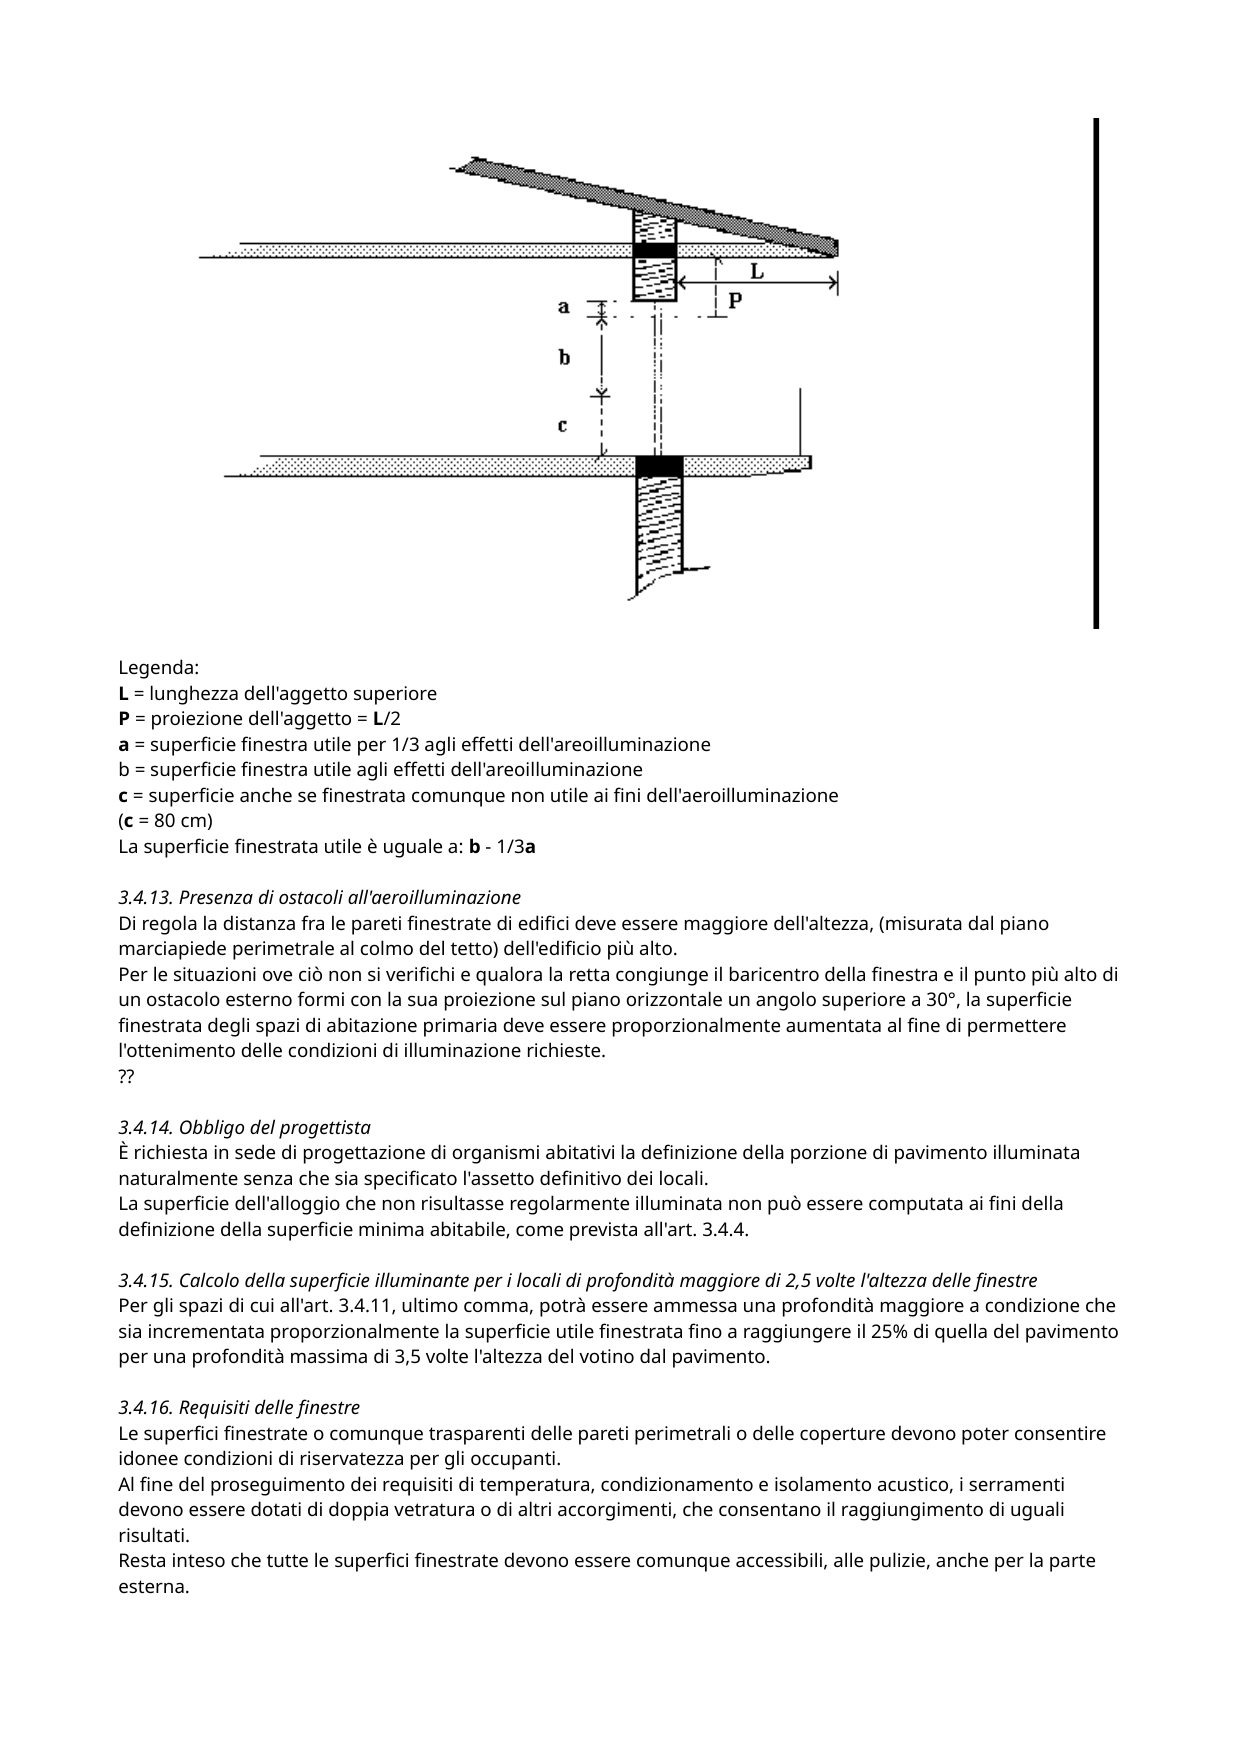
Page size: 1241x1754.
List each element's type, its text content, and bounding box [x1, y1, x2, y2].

text 3.4.14. Obbligo del progettista [118, 1114, 1122, 1139]
text Per le situazioni ove ciò non si verifichi e qualora la retta congiunge il baricentro della finestra e il punto più alto di un ostacolo esterno formi con la sua proiezione sul piano orizzontale un angolo superiore a 30°, la superficie finestrata degli spazi di abitazione primaria deve essere proporzionalmente aumentata al fine di permettere l'ottenimento delle condizioni di illuminazione richieste. [118, 961, 1122, 1063]
text Per gli spazi di cui all'art. 3.4.11, ultimo comma, potrà essere ammessa una profondità maggiore a condizione che sia incrementata proporzionalmente la superficie utile finestrata fino a raggiungere il 25% di quella del pavimento per una profondità massima di 3,5 volte l'altezza del votino dal pavimento. [118, 1293, 1122, 1369]
text 3.4.13. Presenza di ostacoli all'aeroilluminazione [118, 884, 1122, 910]
text È richiesta in sede di progettazione di organismi abitativi la definizione della porzione di pavimento illuminata naturalmente senza che sia specificato l'assetto definitivo dei locali. [118, 1139, 1122, 1191]
text b = superficie finestra utile agli effetti dell'areoilluminazione [118, 757, 1122, 782]
text La superficie finestrata utile è uguale a: b - 1/3a [118, 833, 1122, 859]
text 3.4.16. Requisiti delle finestre [118, 1395, 1122, 1420]
text 3.4.15. Calcolo della superficie illuminante per i locali di profondità maggiore di 2,5 volte l'altezza delle finestre [118, 1267, 1122, 1293]
text ?? [118, 1063, 1122, 1088]
text P = proiezione dell'aggetto = L/2 [118, 706, 1122, 731]
text Le superfici finestrate o comunque trasparenti delle pareti perimetrali o delle coperture devono poter consentire idonee condizioni di riservatezza per gli occupanti. [118, 1420, 1122, 1471]
text Al fine del proseguimento dei requisiti di temperatura, condizionamento e isolamento acustico, i serramenti devono essere dotati di doppia vetratura o di altri accorgimenti, che consentano il raggiungimento di uguali risultati. [118, 1471, 1122, 1548]
text L = lunghezza dell'aggetto superiore [118, 680, 1122, 706]
text Di regola la distanza fra le pareti finestrate di edifici deve essere maggiore dell'altezza, (misurata dal piano marciapiede perimetrale al colmo del tetto) dell'edificio più alto. [118, 910, 1122, 961]
text (c = 80 cm) [118, 808, 1122, 833]
text La superficie dell'alloggio che non risultasse regolarmente illuminata non può essere computata ai fini della definizione della superficie minima abitabile, come prevista all'art. 3.4.4. [118, 1191, 1122, 1242]
text a = superficie finestra utile per 1/3 agli effetti dell'areoilluminazione [118, 731, 1122, 757]
text Legenda: [118, 654, 1122, 680]
picture [118, 118, 1100, 629]
text Resta inteso che tutte le superfici finestrate devono essere comunque accessibili, alle pulizie, anche per la parte esterna. [118, 1548, 1122, 1599]
text c = superficie anche se finestrata comunque non utile ai fini dell'aeroilluminazione [118, 782, 1122, 808]
